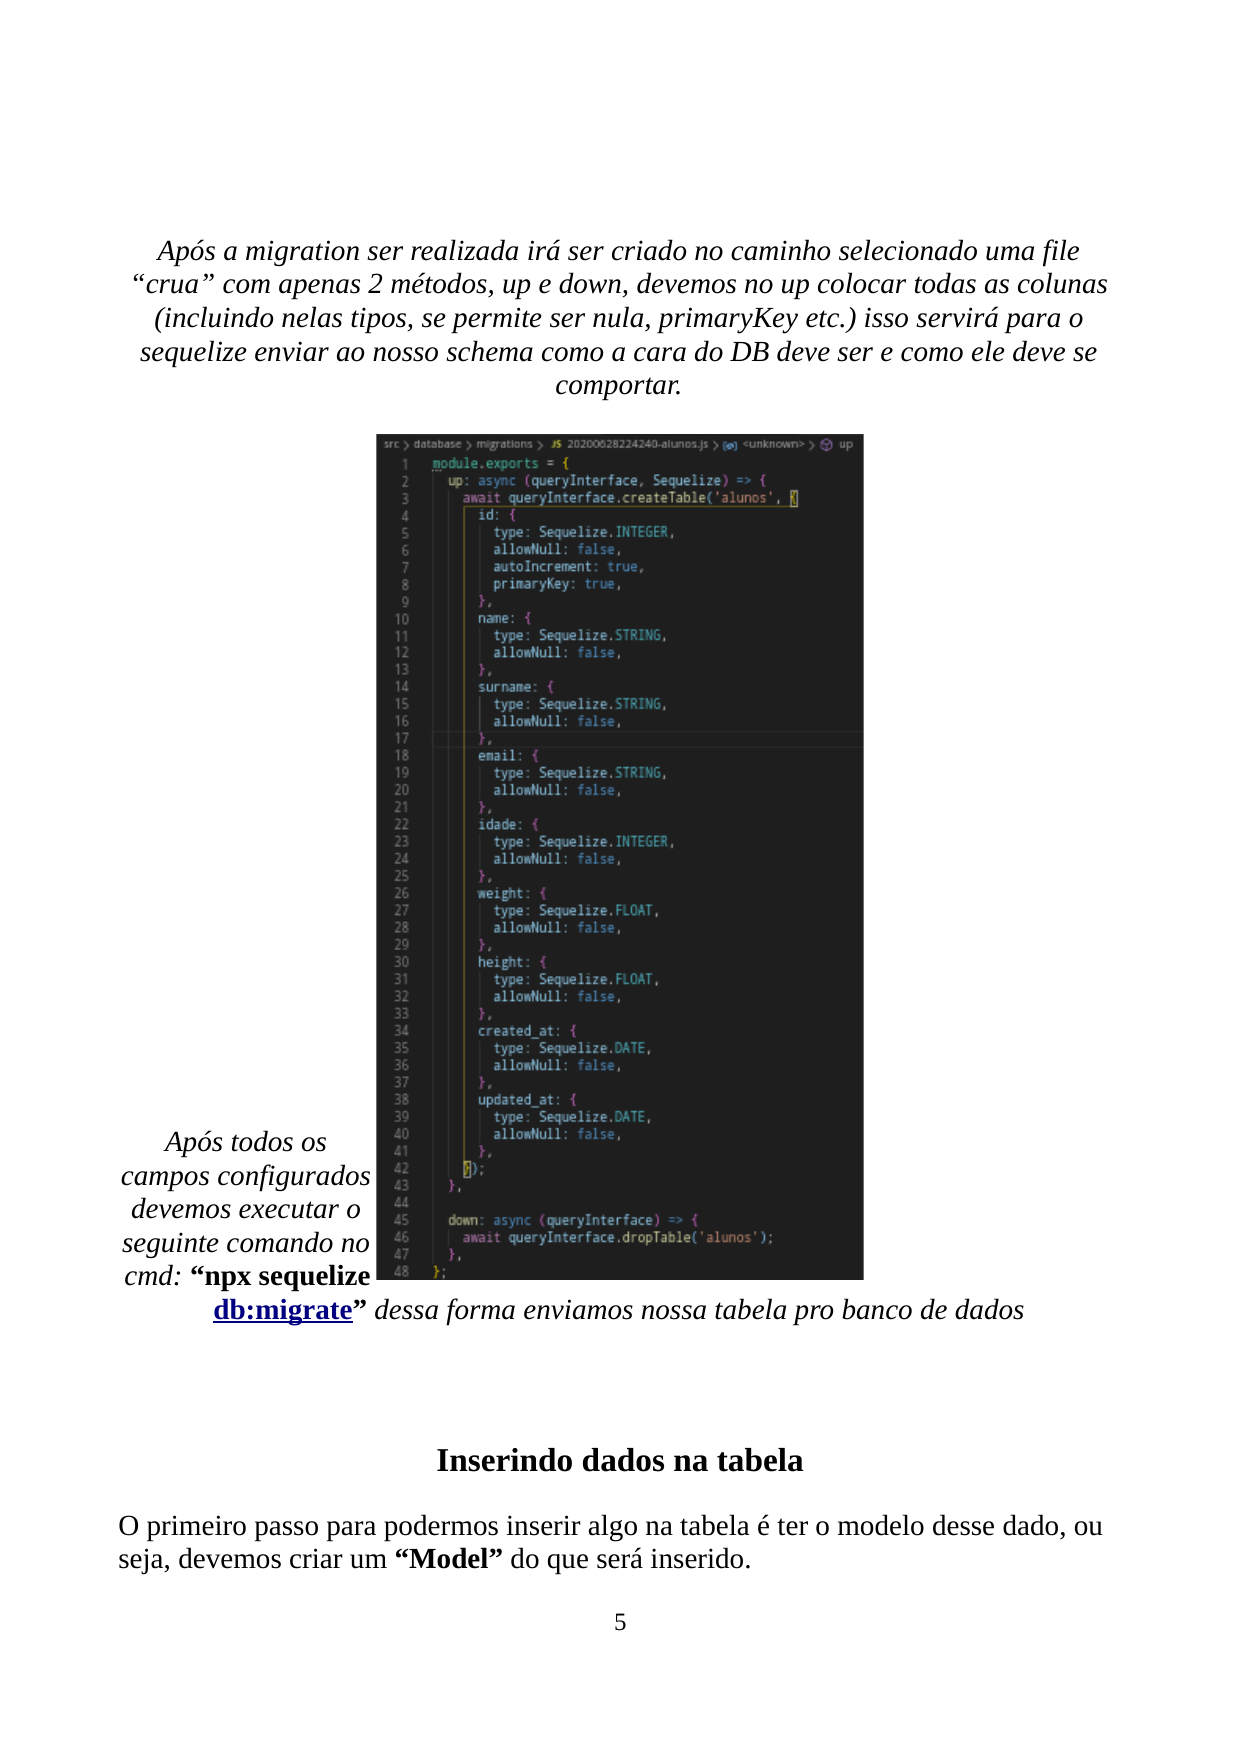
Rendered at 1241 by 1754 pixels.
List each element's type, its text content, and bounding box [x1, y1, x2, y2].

text Após a migration ser realizada irá ser criado no caminho selecionado uma file “crua” com apenas 2 métodos, up e down, devemos no up colocar todas as colunas (incluindo nelas tipos, se permite ser nula, primaryKey etc.) isso servirá para o sequelize enviar ao nosso schema como a cara do DB deve ser e como ele deve se comportar. [118, 233, 1122, 401]
text Inserindo dados na tabela [118, 1441, 1122, 1479]
text Após todos os campos configurados devemos executar o seguinte comando no cmd: “npx sequelize db:migrate” dessa forma enviamos nossa tabela pro banco de dados [118, 1124, 1122, 1326]
picture [376, 434, 864, 1280]
text O primeiro passo para podermos inserir algo na tabela é ter o modelo desse dado, ou seja, devemos criar um “Model” do que será inserido. [118, 1508, 1122, 1575]
